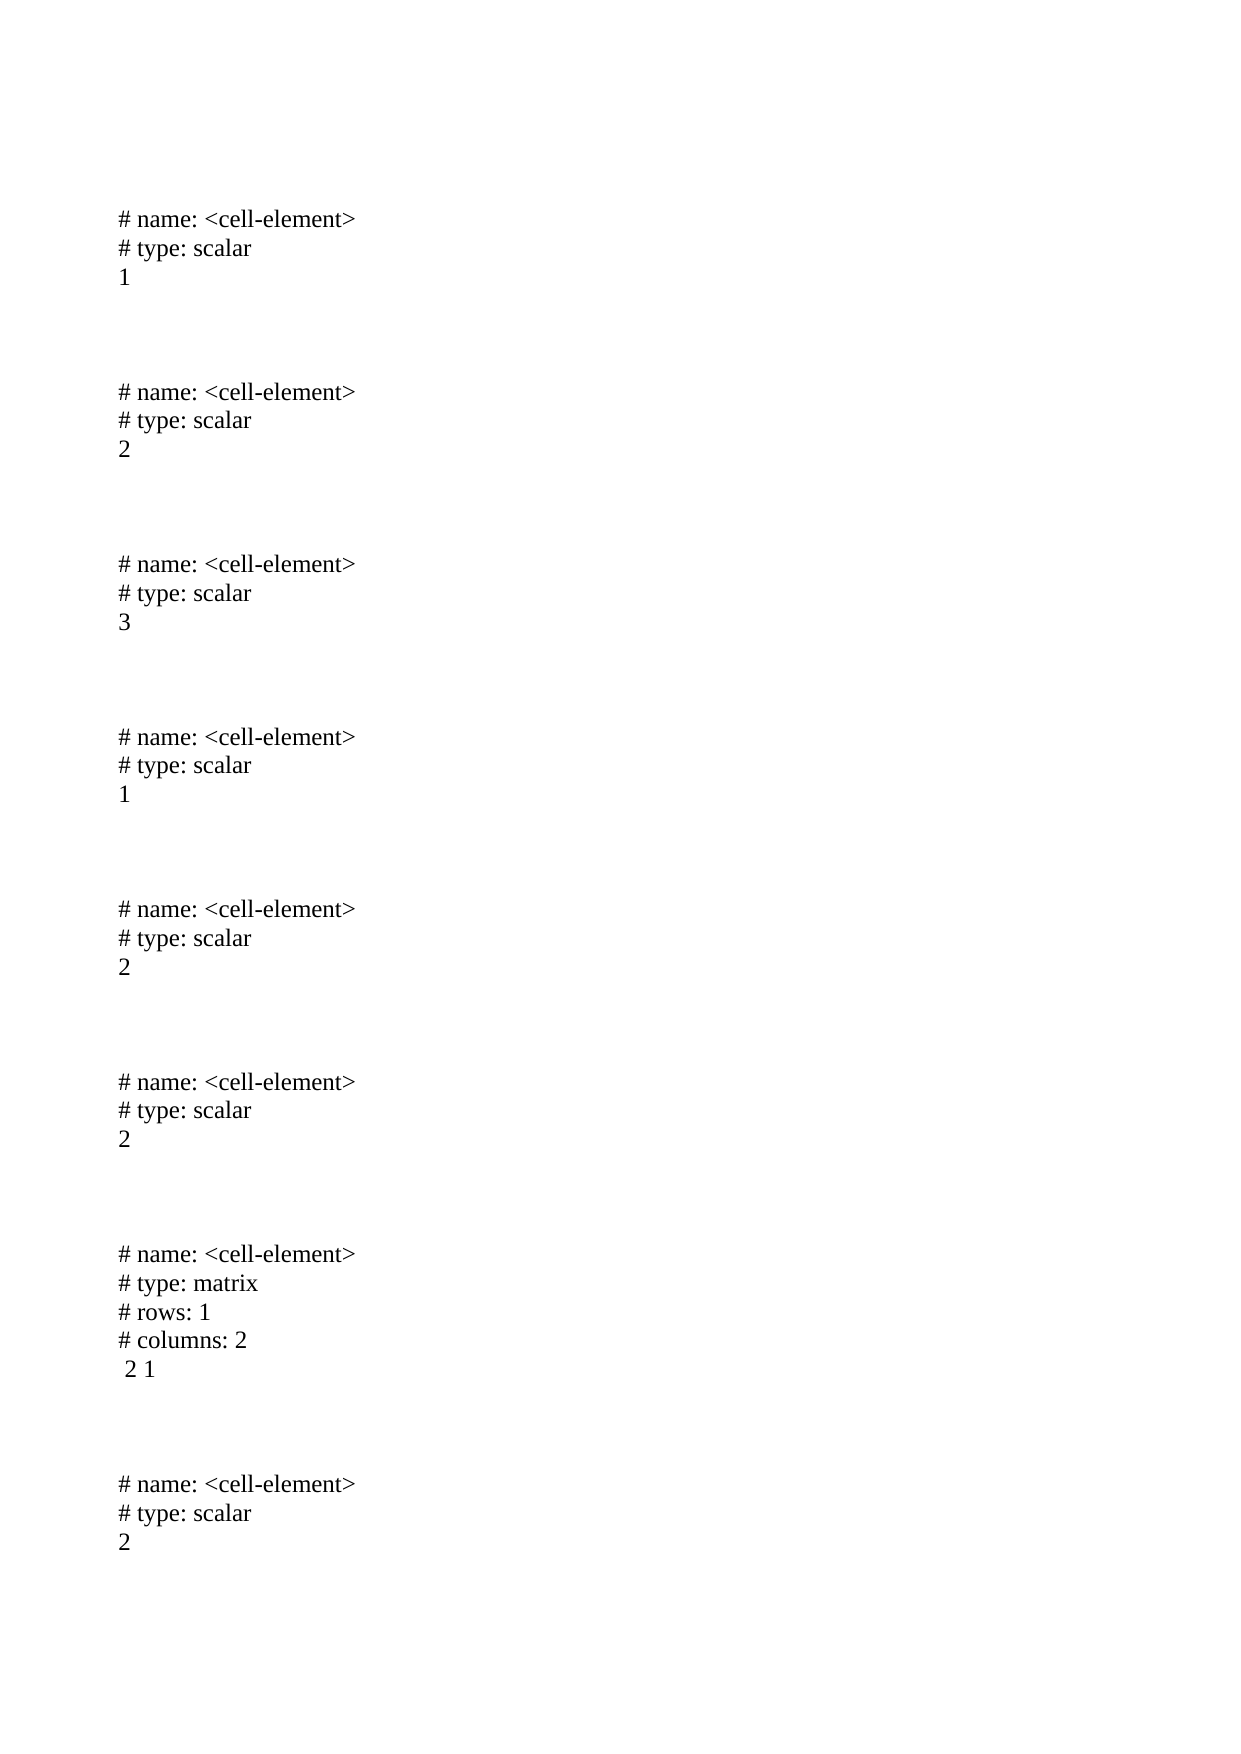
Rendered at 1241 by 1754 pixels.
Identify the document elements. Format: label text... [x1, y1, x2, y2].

text # type: matrix [118, 1268, 1122, 1297]
text 2 [118, 952, 1122, 981]
text # name: <cell-element> [118, 204, 1122, 233]
text # columns: 2 [118, 1326, 1122, 1354]
text # type: scalar [118, 1498, 1122, 1527]
text 2 [118, 1527, 1122, 1556]
text 1 [118, 262, 1122, 291]
text 3 [118, 607, 1122, 636]
text # type: scalar [118, 233, 1122, 262]
text 2 1 [118, 1354, 1122, 1383]
text # name: <cell-element> [118, 1469, 1122, 1498]
text # name: <cell-element> [118, 894, 1122, 923]
text 1 [118, 779, 1122, 808]
text # name: <cell-element> [118, 1239, 1122, 1268]
text # name: <cell-element> [118, 549, 1122, 578]
text # type: scalar [118, 1096, 1122, 1124]
text # type: scalar [118, 751, 1122, 779]
text # rows: 1 [118, 1297, 1122, 1326]
text # type: scalar [118, 578, 1122, 607]
text # name: <cell-element> [118, 722, 1122, 751]
text 2 [118, 434, 1122, 463]
text # name: <cell-element> [118, 377, 1122, 406]
text # name: <cell-element> [118, 1067, 1122, 1096]
text 2 [118, 1124, 1122, 1153]
text # type: scalar [118, 923, 1122, 952]
text # type: scalar [118, 406, 1122, 434]
